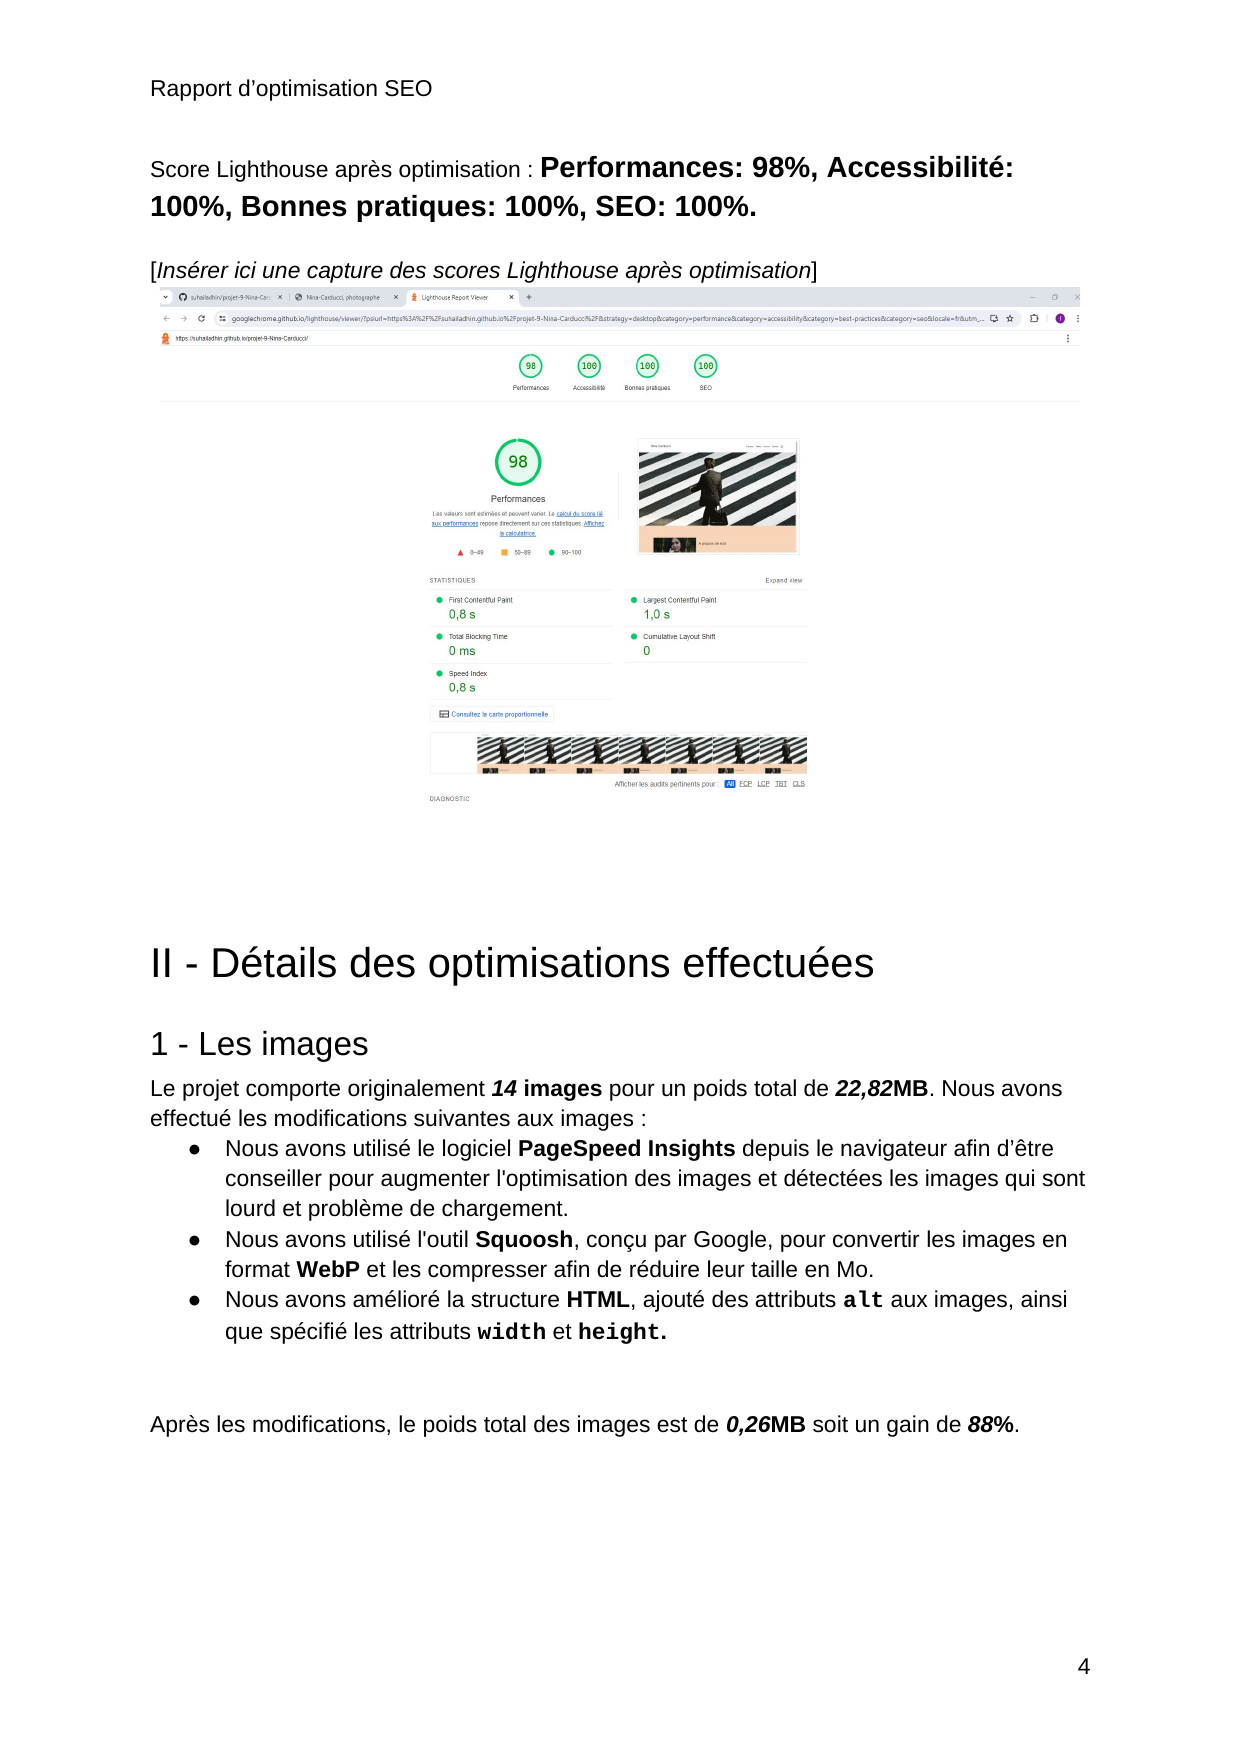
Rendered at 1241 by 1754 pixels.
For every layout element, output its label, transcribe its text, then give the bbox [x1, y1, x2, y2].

text Score Lighthouse après optimisation : Performances: 98%, Accessibilité: 100%, Bonnes pratiques: 100%, SEO: 100%. [150, 150, 1090, 222]
list Nous avons utilisé l'outil Squoosh, conçu par Google, pour convertir les images en format WebP et les compresser afin de réduire leur taille en Mo. [187, 1226, 1090, 1282]
picture [159, 287, 1081, 802]
subtitle 1 - Les images [150, 1024, 1090, 1062]
text Le projet comporte originalement 14 images pour un poids total de 22,82MB. Nous avons effectué les modifications suivantes aux images : [150, 1074, 1090, 1131]
text Après les modifications, le poids total des images est de 0,26MB soit un gain de 88%. [150, 1411, 1090, 1437]
text [Insérer ici une capture des scores Lighthouse après optimisation] [150, 257, 1090, 284]
subtitle II - Détails des optimisations effectuées [150, 938, 1090, 986]
list Nous avons amélioré la structure HTML, ajouté des attributs alt aux images, ainsi que spécifié les attributs width et height. [187, 1286, 1090, 1347]
list Nous avons utilisé le logiciel PageSpeed Insights depuis le navigateur afin d’être conseiller pour augmenter l'optimisation des images et détectées les images qui sont lourd et problème de chargement. [187, 1135, 1090, 1222]
